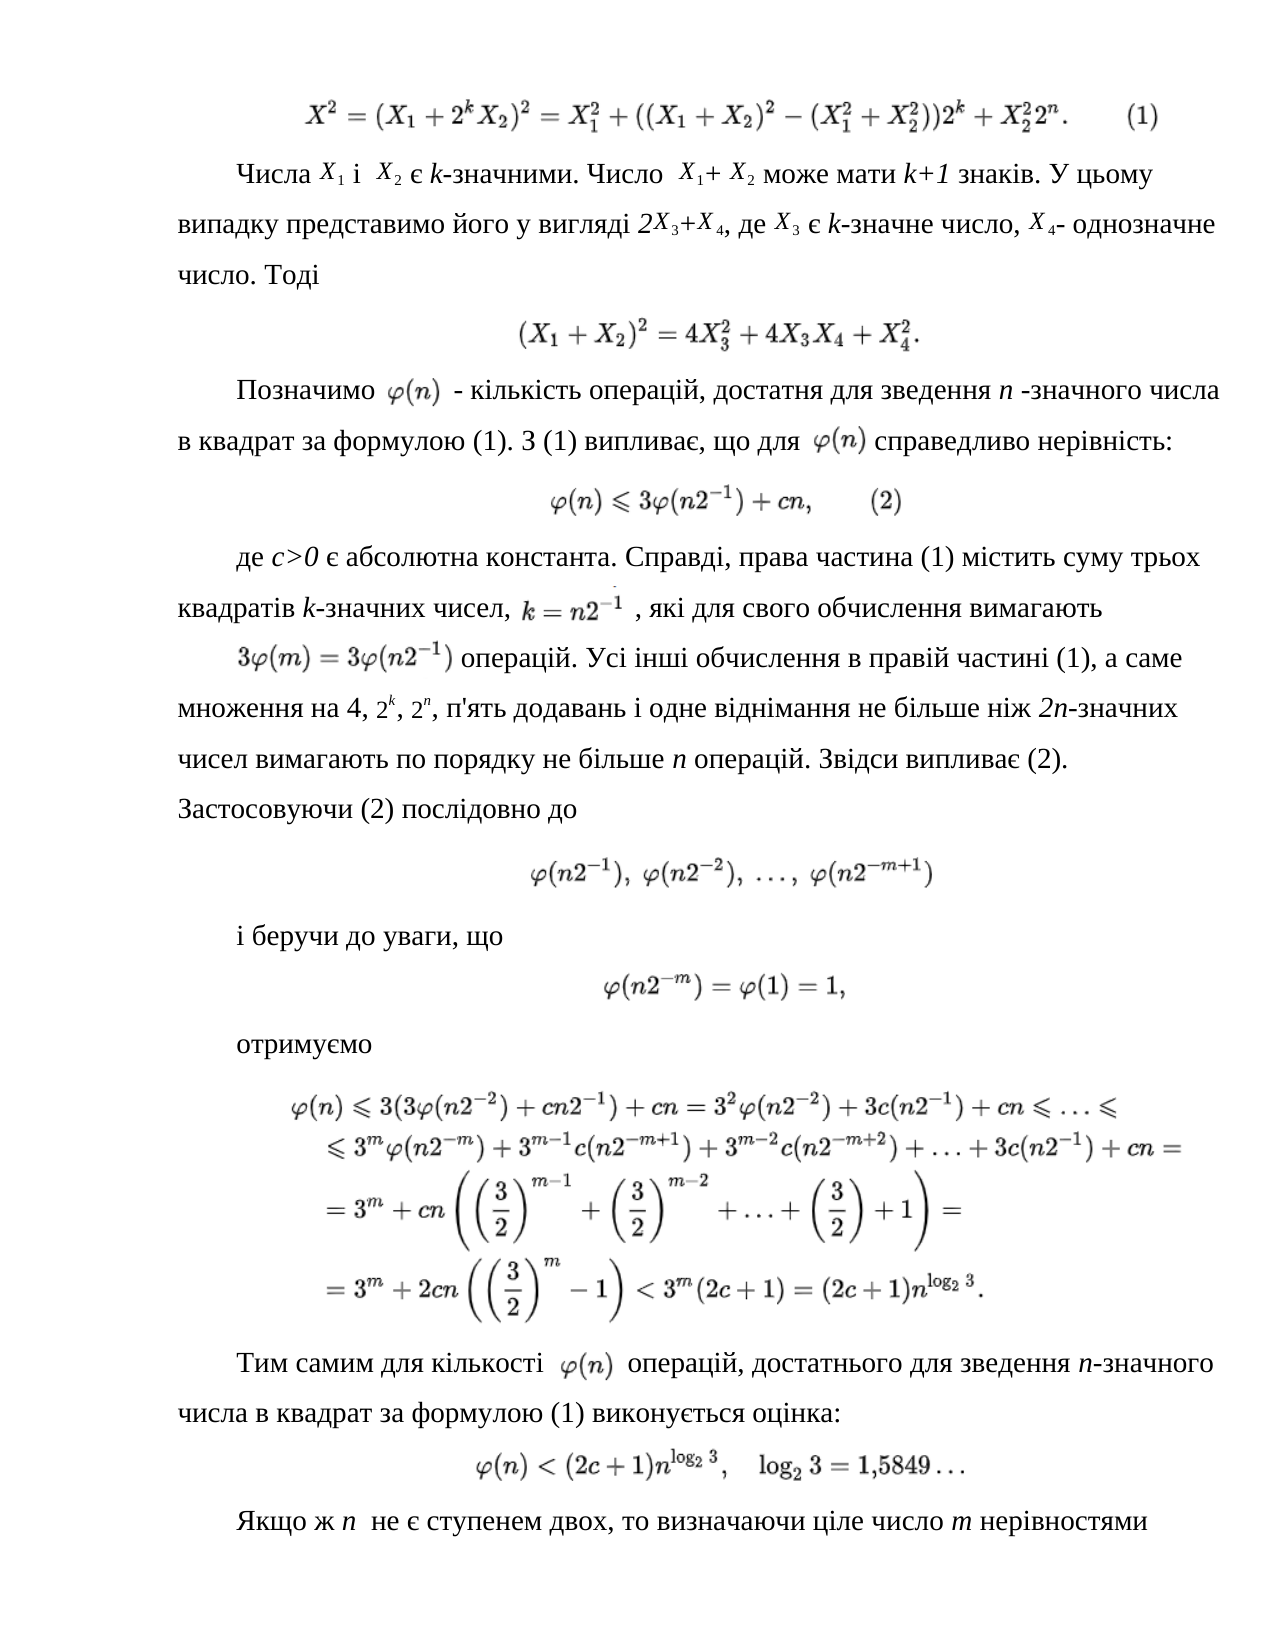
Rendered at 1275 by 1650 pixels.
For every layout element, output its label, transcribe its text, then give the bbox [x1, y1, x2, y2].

picture [556, 1346, 616, 1384]
picture [235, 633, 458, 679]
text операцій. Усі інші обчислення в правій частині (1), а саме множення на 4, , , п'ять додавань і одне віднімання не більше ніж 2n-значних чисел вимагають по порядку не більше n операцій. Звідси випливає (2). Застосовуючи (2) послідовно до [177, 640, 1226, 825]
picture [545, 473, 917, 526]
picture [458, 1445, 1004, 1490]
text Числа і є k-значними. Число + може мати k+1 знаків. У цьому випадку представимо його у вигляді 2+, де є k-значне число, - однозначне число. Тоді [177, 156, 1226, 291]
text де c>0 є абсолютна константа. Справді, права частина (1) містить суму трьох квадратів k-значних чисел, , які для свого обчислення вимагають [177, 539, 1226, 623]
text Позначимо - кількість операцій, достатня для зведення n -значного числа в квадрат за формулою (1). З (1) випливає, що для справедливо нерівність: [177, 372, 1226, 456]
picture [808, 420, 869, 458]
picture [510, 841, 952, 904]
text отримуємо [177, 1026, 1226, 1059]
picture [582, 968, 880, 1012]
picture [520, 586, 627, 633]
picture [510, 307, 952, 359]
text Тим самим для кількості операцій, достатнього для зведення n-значного числа в квадрат за формулою (1) виконується оцінка: [177, 1345, 1226, 1429]
text Якщо ж n не є ступенем двох, то визначаючи ціле число m нерівностями [177, 1503, 1226, 1537]
picture [382, 372, 443, 410]
picture [257, 1076, 1205, 1332]
text і беручи до уваги, що [177, 918, 1226, 951]
picture [302, 88, 1159, 143]
